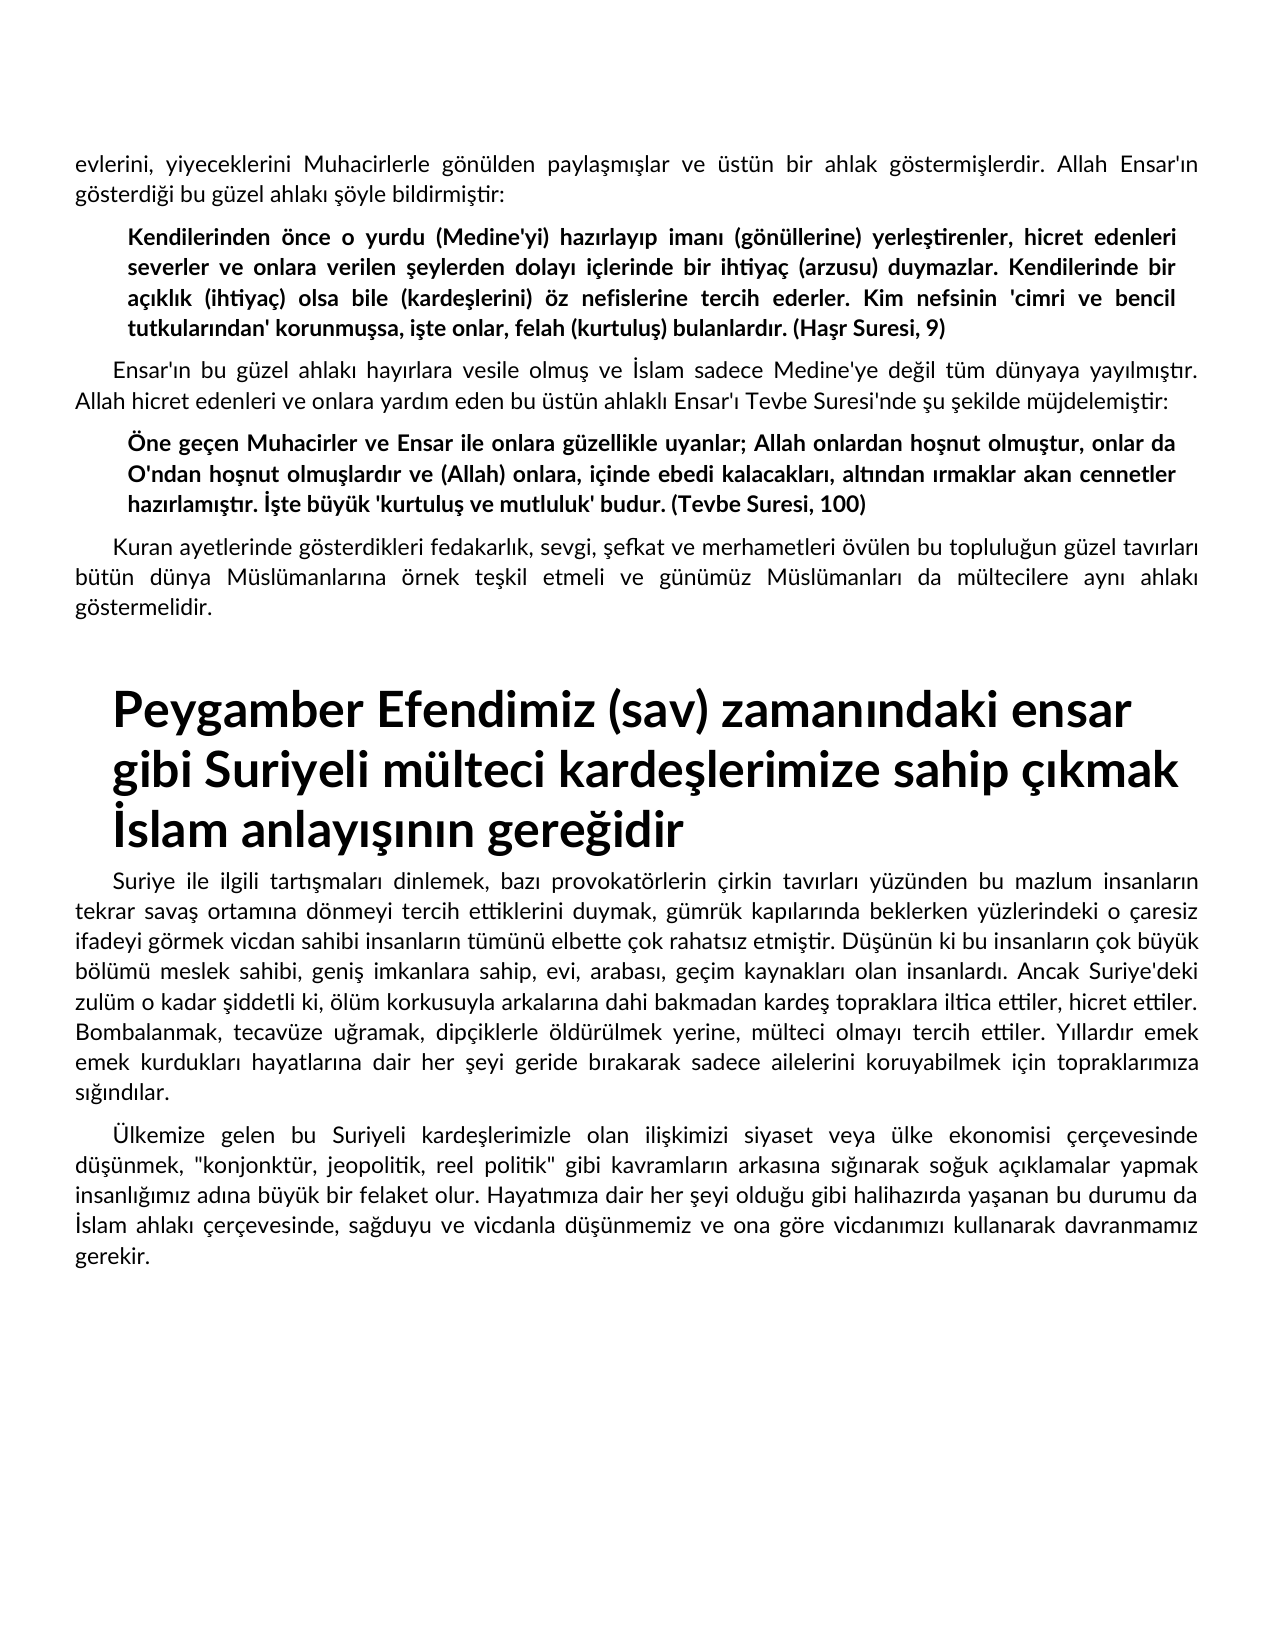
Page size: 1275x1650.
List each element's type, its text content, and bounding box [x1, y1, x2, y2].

text Kuran ayetlerinde gösterdikleri fedakarlık, sevgi, şefkat ve merhametleri övülen bu topluluğun güzel tavırları bütün dünya Müslümanlarına örnek teşkil etmeli ve günümüz Müslümanları da mültecilere aynı ahlakı göstermelidir. [75, 532, 1200, 620]
text Öne geçen Muhacirler ve Ensar ile onlara güzellikle uyanlar; Allah onlardan hoşnut olmuştur, onlar da O'ndan hoşnut olmuşlardır ve (Allah) onlara, içinde ebedi kalacakları, altından ırmaklar akan cennetler hazırlamıştır. İşte büyük 'kurtuluş ve mutluluk' budur. (Tevbe Suresi, 100) [127, 429, 1177, 517]
text Ülkemize gelen bu Suriyeli kardeşlerimizle olan ilişkimizi siyaset veya ülke ekonomisi çerçevesinde düşünmek, "konjonktür, jeopolitik, reel politik" gibi kavramların arkasına sığınarak soğuk açıklamalar yapmak insanlığımız adına büyük bir felaket olur. Hayatımıza dair her şeyi olduğu gibi halihazırda yaşanan bu durumu da İslam ahlakı çerçevesinde, sağduyu ve vicdanla düşünmemiz ve ona göre vicdanımızı kullanarak davranmamız gerekir. [75, 1121, 1200, 1269]
text evlerini, yiyeceklerini Muhacirlerle gönülden paylaşmışlar ve üstün bir ahlak göstermişlerdir. Allah Ensar'ın gösterdiği bu güzel ahlakı şöyle bildirmiştir: [75, 150, 1200, 208]
text Ensar'ın bu güzel ahlakı hayırlara vesile olmuş ve İslam sadece Medine'ye değil tüm dünyaya yayılmıştır. Allah hicret edenleri ve onlara yardım eden bu üstün ahlaklı Ensar'ı Tevbe Suresi'nde şu şekilde müjdelemiştir: [75, 356, 1200, 414]
text Suriye ile ilgili tartışmaları dinlemek, bazı provokatörlerin çirkin tavırları yüzünden bu mazlum insanların tekrar savaş ortamına dönmeyi tercih ettiklerini duymak, gümrük kapılarında beklerken yüzlerindeki o çaresiz ifadeyi görmek vicdan sahibi insanların tümünü elbette çok rahatsız etmiştir. Düşünün ki bu insanların çok büyük bölümü meslek sahibi, geniş imkanlara sahip, evi, arabası, geçim kaynakları olan insanlardı. Ancak Suriye'deki zulüm o kadar şiddetli ki, ölüm korkusuyla arkalarına dahi bakmadan kardeş topraklara iltica ettiler, hicret ettiler. Bombalanmak, tecavüze uğramak, dipçiklerle öldürülmek yerine, mülteci olmayı tercih ettiler. Yıllardır emek emek kurdukları hayatlarına dair her şeyi geride bırakarak sadece ailelerini koruyabilmek için topraklarımıza sığındılar. [75, 866, 1200, 1105]
subtitle Peygamber Efendimiz (sav) zamanındaki ensar gibi Suriyeli mülteci kardeşlerimize sahip çıkmak İslam anlayışının gereğidir [112, 678, 1200, 858]
text Kendilerinden önce o yurdu (Medine'yi) hazırlayıp imanı (gönüllerine) yerleştirenler, hicret edenleri severler ve onlara verilen şeylerden dolayı içlerinde bir ihtiyaç (arzusu) duymazlar. Kendilerinde bir açıklık (ihtiyaç) olsa bile (kardeşlerini) öz nefislerine tercih ederler. Kim nefsinin 'cimri ve bencil tutkularından' korunmuşsa, işte onlar, felah (kurtuluş) bulanlardır. (Haşr Suresi, 9) [127, 223, 1177, 341]
